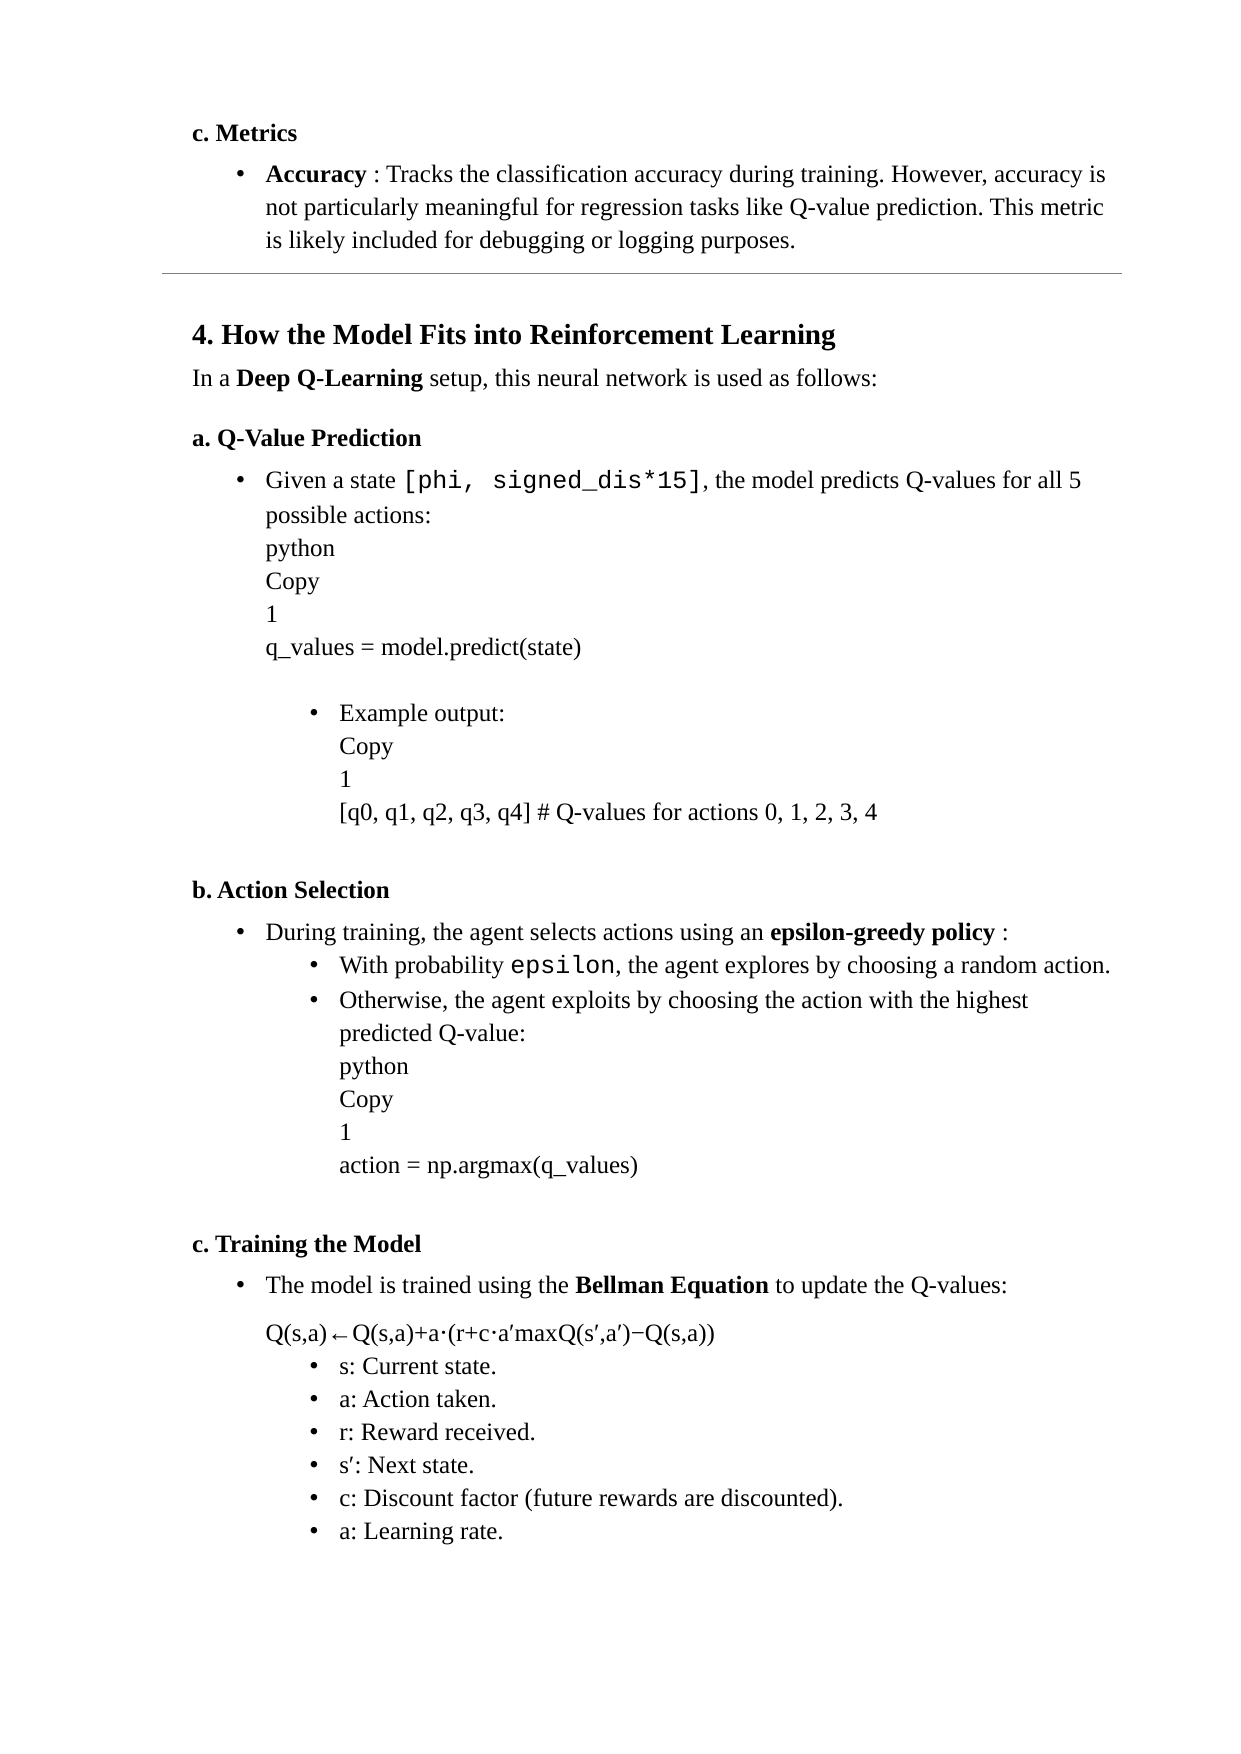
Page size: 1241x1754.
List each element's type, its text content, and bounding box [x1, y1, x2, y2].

subtitle c. Metrics [162, 118, 1122, 147]
list Copy [236, 566, 1122, 594]
list Copy [309, 1084, 1122, 1113]
list The model is trained using the Bellman Equation to update the Q-values: [236, 1270, 1122, 1299]
list Q(s,a)←Q(s,a)+a⋅(r+c⋅a′max​Q(s′,a′)−Q(s,a)) [236, 1318, 1122, 1346]
subtitle 4. How the Model Fits into Reinforcement Learning [162, 317, 1122, 351]
list During training, the agent selects actions using an epsilon-greedy policy : [236, 917, 1122, 946]
list action = np.argmax(q_values) [309, 1150, 1122, 1179]
subtitle c. Training the Model [162, 1229, 1122, 1258]
list c: Discount factor (future rewards are discounted). [309, 1483, 1122, 1512]
list 1 [309, 764, 1122, 793]
list a: Action taken. [309, 1384, 1122, 1412]
list With probability epsilon, the agent explores by choosing a random action. [309, 950, 1122, 981]
subtitle a. Q-Value Prediction [162, 423, 1122, 452]
list python [309, 1051, 1122, 1080]
list Given a state [phi, signed_dis*15], the model predicts Q-values for all 5 possible actions: [236, 465, 1122, 528]
list In a Deep Q-Learning setup, this neural network is used as follows: [162, 363, 1122, 392]
list Example output: [309, 698, 1122, 727]
list a: Learning rate. [309, 1516, 1122, 1544]
list s: Current state. [309, 1351, 1122, 1379]
list 1 [236, 599, 1122, 628]
list q_values = model.predict(state) [236, 632, 1122, 661]
list r: Reward received. [309, 1417, 1122, 1446]
list python [236, 533, 1122, 562]
list [q0, q1, q2, q3, q4] # Q-values for actions 0, 1, 2, 3, 4 [309, 797, 1122, 826]
list 1 [309, 1117, 1122, 1146]
list Accuracy : Tracks the classification accuracy during training. However, accuracy is not particularly meaningful for regression tasks like Q-value prediction. This metric is likely included for debugging or logging purposes. [236, 159, 1122, 254]
list s′: Next state. [309, 1450, 1122, 1478]
list Otherwise, the agent exploits by choosing the action with the highest predicted Q-value: [309, 985, 1122, 1047]
list Copy [309, 731, 1122, 760]
subtitle b. Action Selection [162, 876, 1122, 904]
